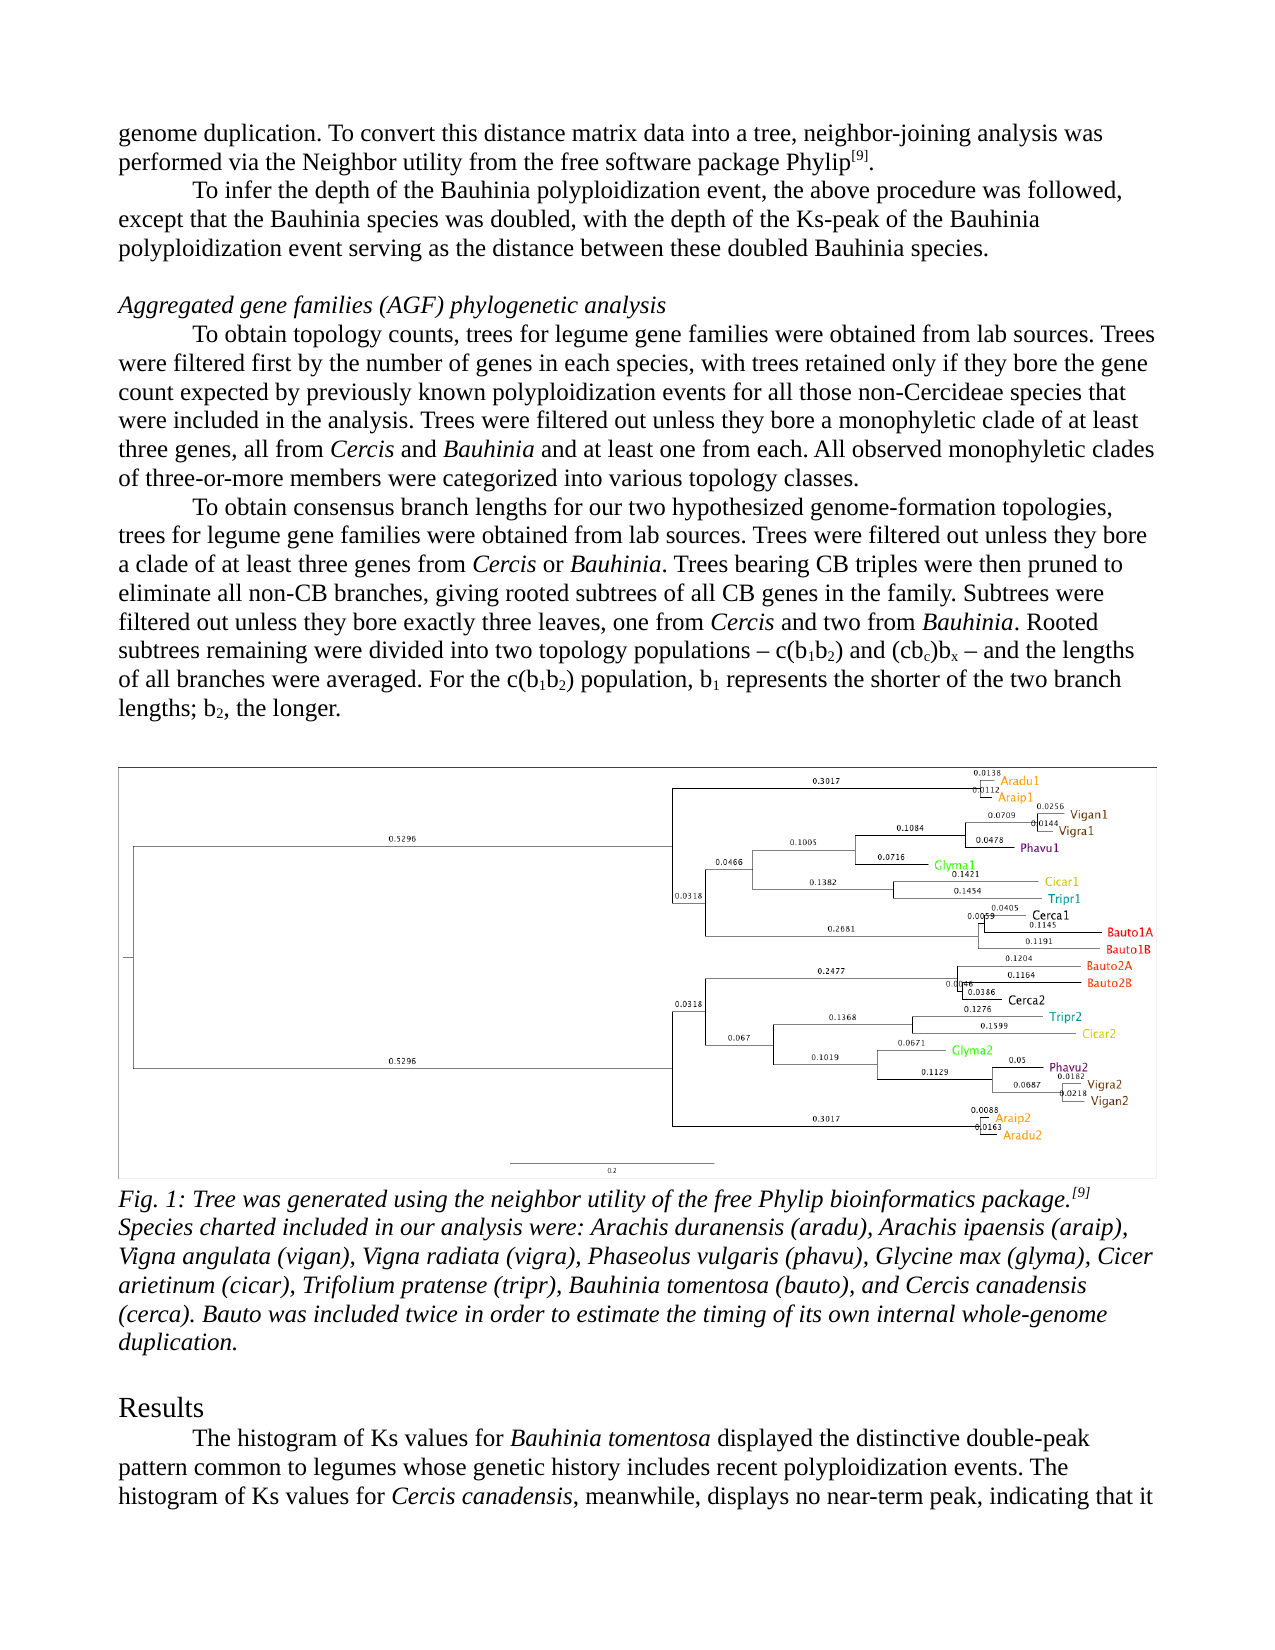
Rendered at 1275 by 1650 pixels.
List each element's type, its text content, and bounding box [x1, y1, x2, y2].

text To obtain topology counts, trees for legume gene families were obtained from lab sources. Trees were filtered first by the number of genes in each species, with trees retained only if they bore the gene count expected by previously known polyploidization events for all those non-Cercideae species that were included in the analysis. Trees were filtered out unless they bore a monophyletic clade of at least three genes, all from Cercis and Bauhinia and at least one from each. All observed monophyletic clades of three-or-more members were categorized into various topology classes. [118, 319, 1157, 492]
text genome duplication. To convert this distance matrix data into a tree, neighbor-joining analysis was performed via the Neighbor utility from the free software package Phylip[9]. [118, 118, 1157, 176]
text Aggregated gene families (AGF) phylogenetic analysis [118, 291, 1157, 319]
text The histogram of Ks values for Bauhinia tomentosa displayed the distinctive double-peak pattern common to legumes whose genetic history includes recent polyploidization events. The histogram of Ks values for Cercis canadensis, meanwhile, displays no near-term peak, indicating that it [118, 1423, 1157, 1509]
picture [118, 767, 1157, 1179]
text Fig. 1: Tree was generated using the neighbor utility of the free Phylip bioinformatics package.[9] Species charted included in our analysis were: Arachis duranensis (aradu), Arachis ipaensis (araip), Vigna angulata (vigan), Vigna radiata (vigra), Phaseolus vulgaris (phavu), Glycine max (glyma), Cicer arietinum (cicar), Trifolium pratense (tripr), Bauhinia tomentosa (bauto), and Cercis canadensis (cerca). Bauto was included twice in order to estimate the timing of its own internal whole-genome duplication. [118, 1179, 1157, 1356]
text Results [118, 1390, 1157, 1423]
text To obtain consensus branch lengths for our two hypothesized genome-formation topologies, trees for legume gene families were obtained from lab sources. Trees were filtered out unless they bore a clade of at least three genes from Cercis or Bauhinia. Trees bearing CB triples were then pruned to eliminate all non-CB branches, giving rooted subtrees of all CB genes in the family. Subtrees were filtered out unless they bore exactly three leaves, one from Cercis and two from Bauhinia. Rooted subtrees remaining were divided into two topology populations – c(b1b2) and (cbc)bx – and the lengths of all branches were averaged. For the c(b1b2) population, b1 represents the shorter of the two branch lengths; b2, the longer. [118, 492, 1157, 722]
text To infer the depth of the Bauhinia polyploidization event, the above procedure was followed, except that the Bauhinia species was doubled, with the depth of the Ks-peak of the Bauhinia polyploidization event serving as the distance between these doubled Bauhinia species. [118, 176, 1157, 262]
